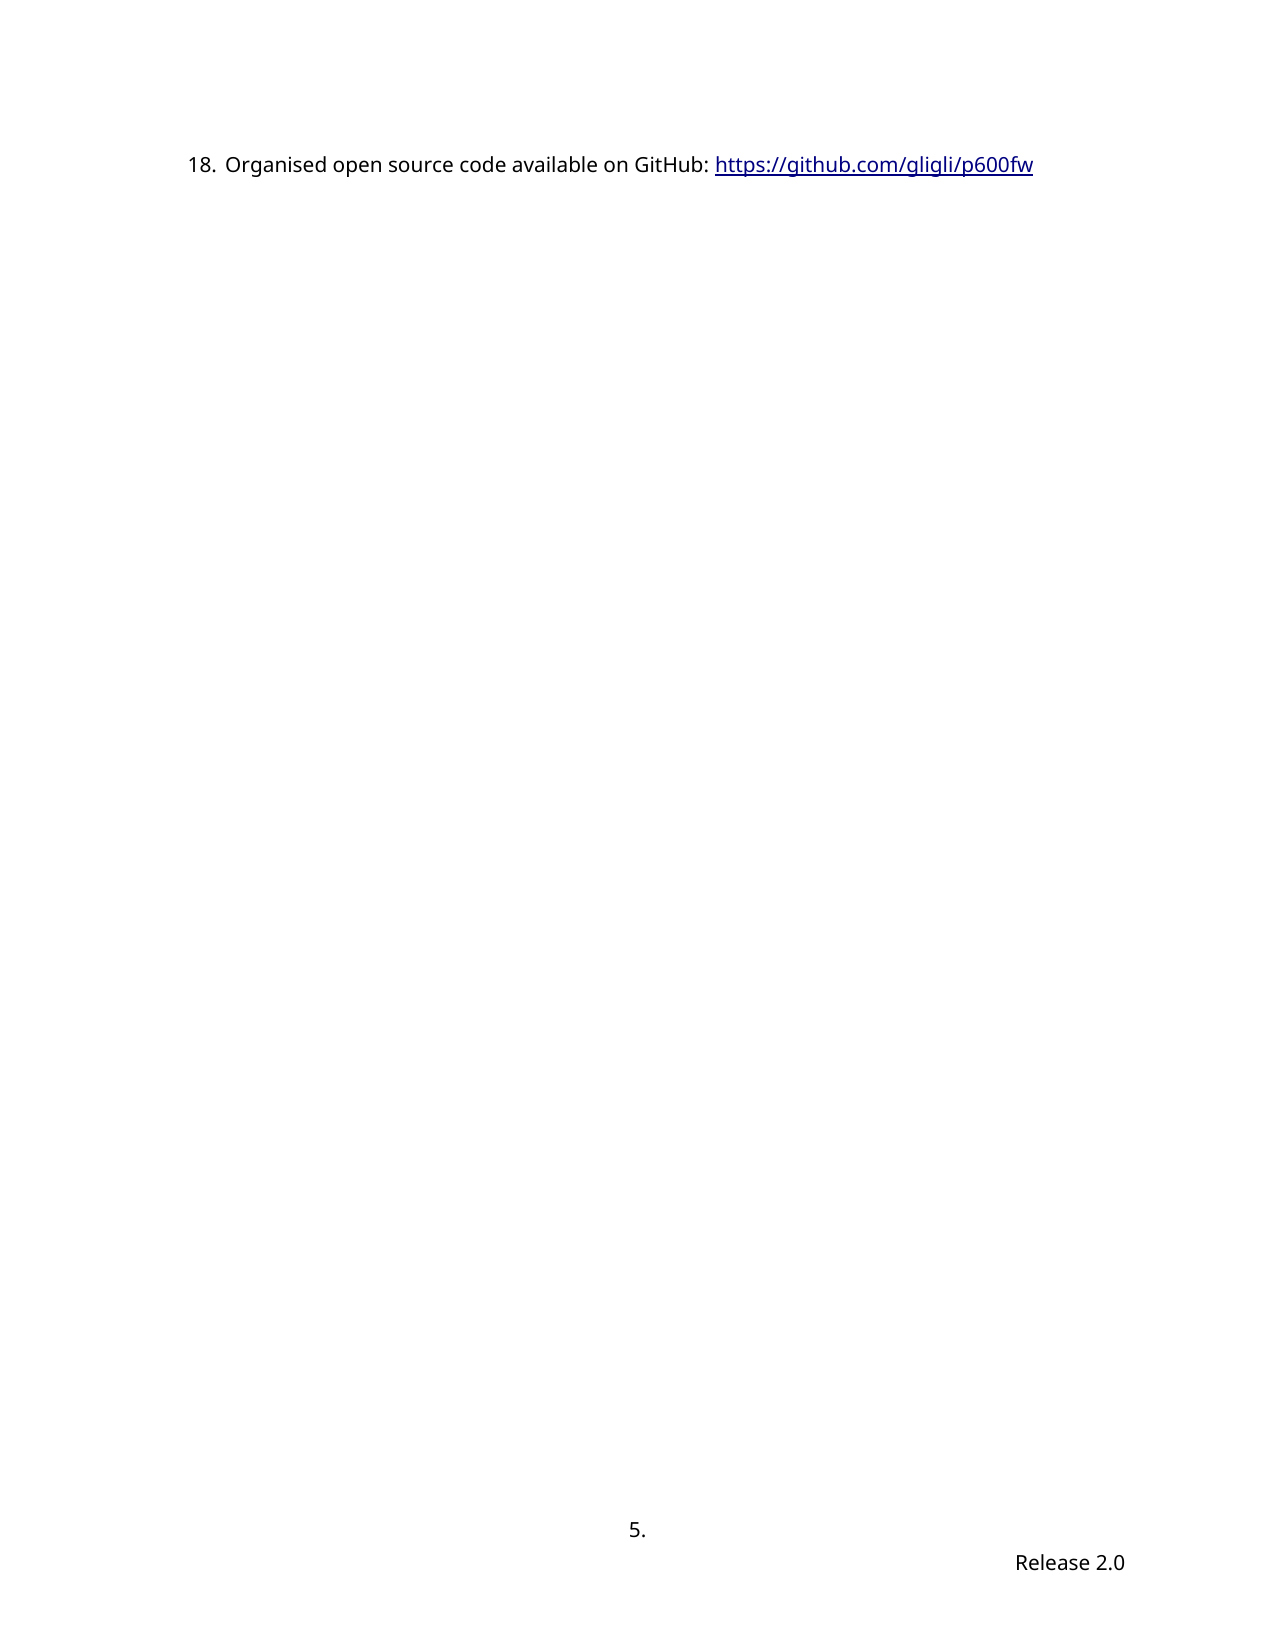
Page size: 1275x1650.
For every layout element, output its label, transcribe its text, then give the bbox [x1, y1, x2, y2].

list Organised open source code available on GitHub: https://github.com/gligli/p600fw [187, 150, 1125, 178]
